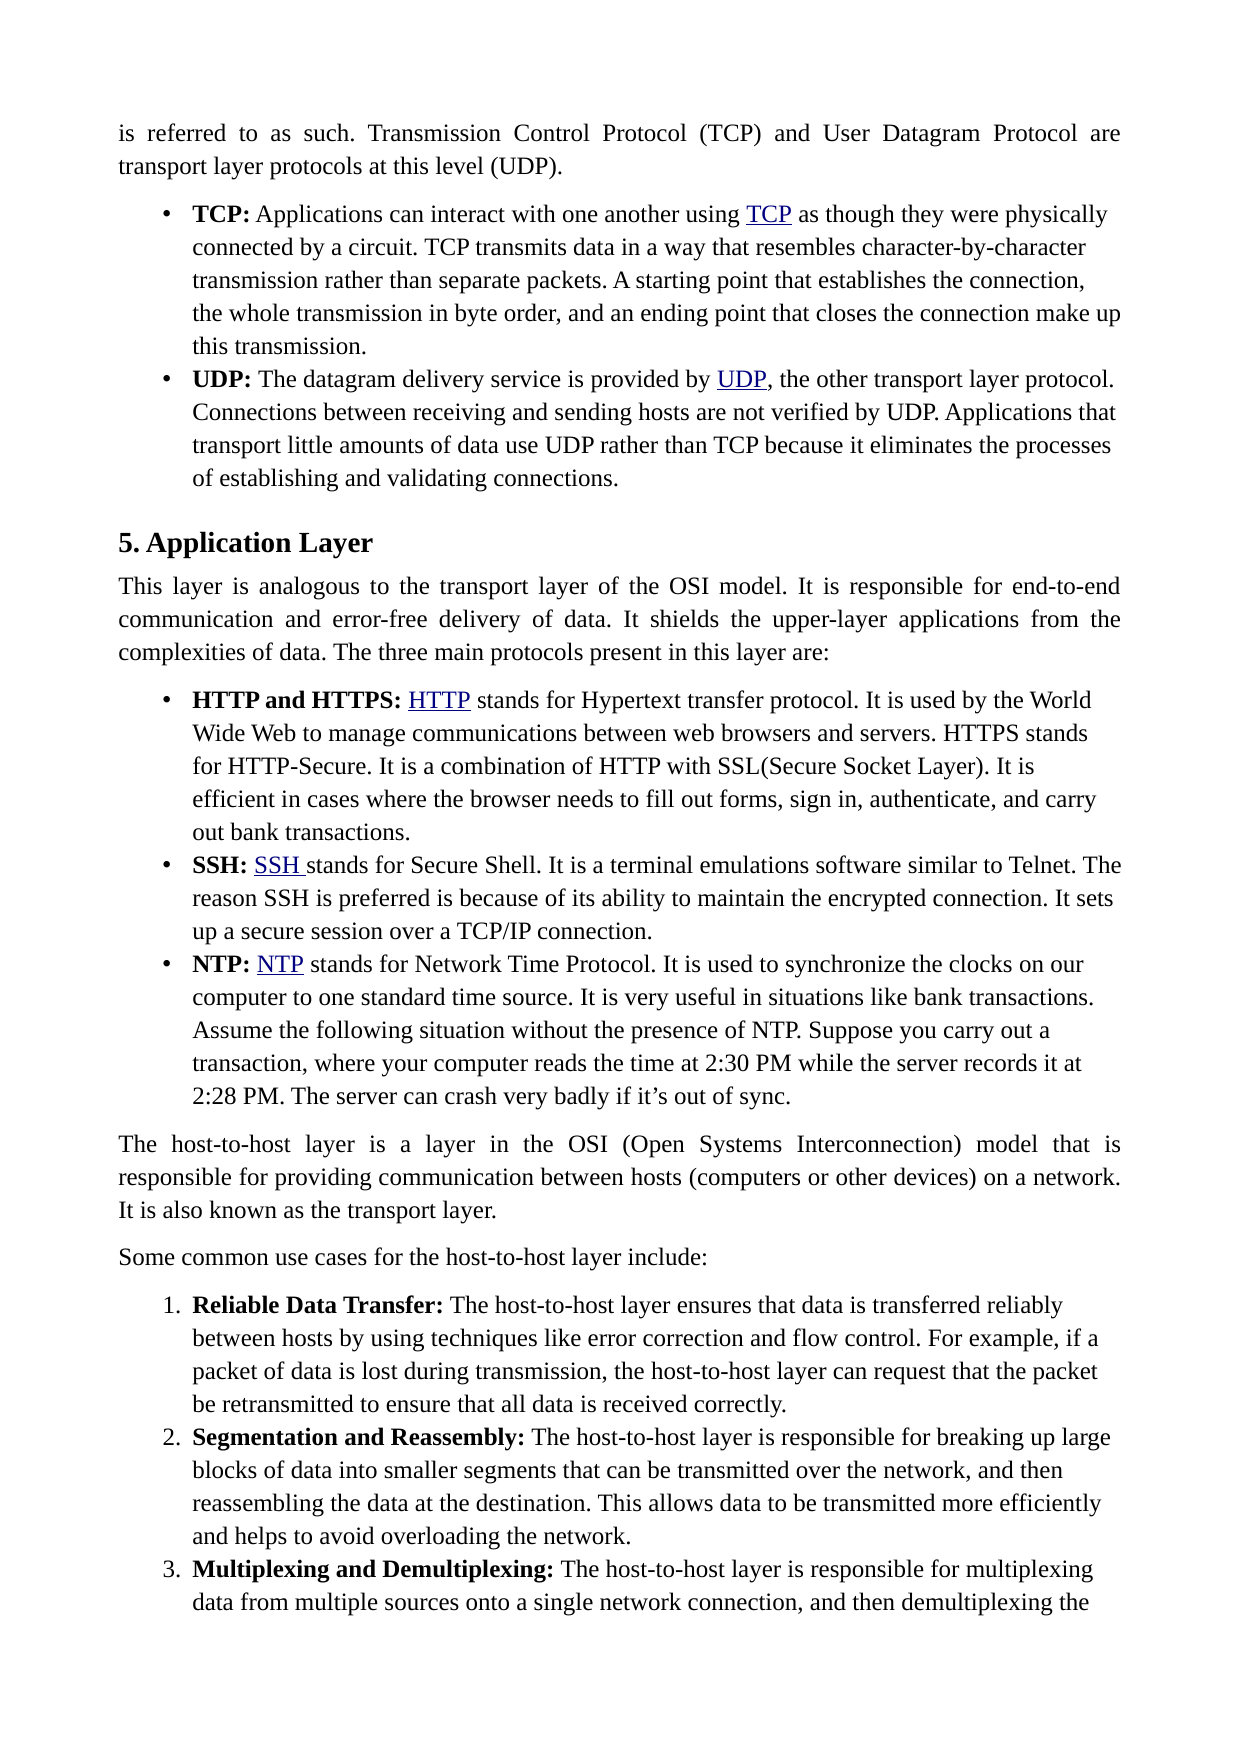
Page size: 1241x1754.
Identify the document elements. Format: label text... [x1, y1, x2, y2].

text Some common use cases for the host-to-host layer include: [118, 1242, 1122, 1271]
list UDP: The datagram delivery service is provided by UDP, the other transport layer protocol. Connections between receiving and sending hosts are not verified by UDP. Applications that transport little amounts of data use UDP rather than TCP because it eliminates the processes of establishing and validating connections. [162, 364, 1122, 492]
list SSH: SSH stands for Secure Shell. It is a terminal emulations software similar to Telnet. The reason SSH is preferred is because of its ability to maintain the encrypted connection. It sets up a secure session over a TCP/IP connection. [162, 850, 1122, 945]
list TCP: Applications can interact with one another using TCP as though they were physically connected by a circuit. TCP transmits data in a way that resembles character-by-character transmission rather than separate packets. A starting point that establishes the connection, the whole transmission in byte order, and an ending point that closes the connection make up this transmission. [162, 199, 1122, 359]
list NTP: NTP stands for Network Time Protocol. It is used to synchronize the clocks on our computer to one standard time source. It is very useful in situations like bank transactions. Assume the following situation without the presence of NTP. Suppose you carry out a transaction, where your computer reads the time at 2:30 PM while the server records it at 2:28 PM. The server can crash very badly if it’s out of sync. [162, 949, 1122, 1110]
text is referred to as such. Transmission Control Protocol (TCP) and User Datagram Protocol are transport layer protocols at this level (UDP). [118, 118, 1122, 180]
list Reliable Data Transfer: The host-to-host layer ensures that data is transferred reliably between hosts by using techniques like error correction and flow control. For example, if a packet of data is lost during transmission, the host-to-host layer can request that the packet be retransmitted to ensure that all data is received correctly. [162, 1290, 1122, 1418]
list Segmentation and Reassembly: The host-to-host layer is responsible for breaking up large blocks of data into smaller segments that can be transmitted over the network, and then reassembling the data at the destination. This allows data to be transmitted more efficiently and helps to avoid overloading the network. [162, 1422, 1122, 1550]
list HTTP and HTTPS: HTTP stands for Hypertext transfer protocol. It is used by the World Wide Web to manage communications between web browsers and servers. HTTPS stands for HTTP-Secure. It is a combination of HTTP with SSL(Secure Socket Layer). It is efficient in cases where the browser needs to fill out forms, sign in, authenticate, and carry out bank transactions. [162, 685, 1122, 846]
list Multiplexing and Demultiplexing: The host-to-host layer is responsible for multiplexing data from multiple sources onto a single network connection, and then demultiplexing the [162, 1554, 1122, 1616]
subtitle 5. Application Layer [118, 525, 1122, 559]
text The host-to-host layer is a layer in the OSI (Open Systems Interconnection) model that is responsible for providing communication between hosts (computers or other devices) on a network. It is also known as the transport layer. [118, 1129, 1122, 1223]
text This layer is analogous to the transport layer of the OSI model. It is responsible for end-to-end communication and error-free delivery of data. It shields the upper-layer applications from the complexities of data. The three main protocols present in this layer are: [118, 571, 1122, 666]
